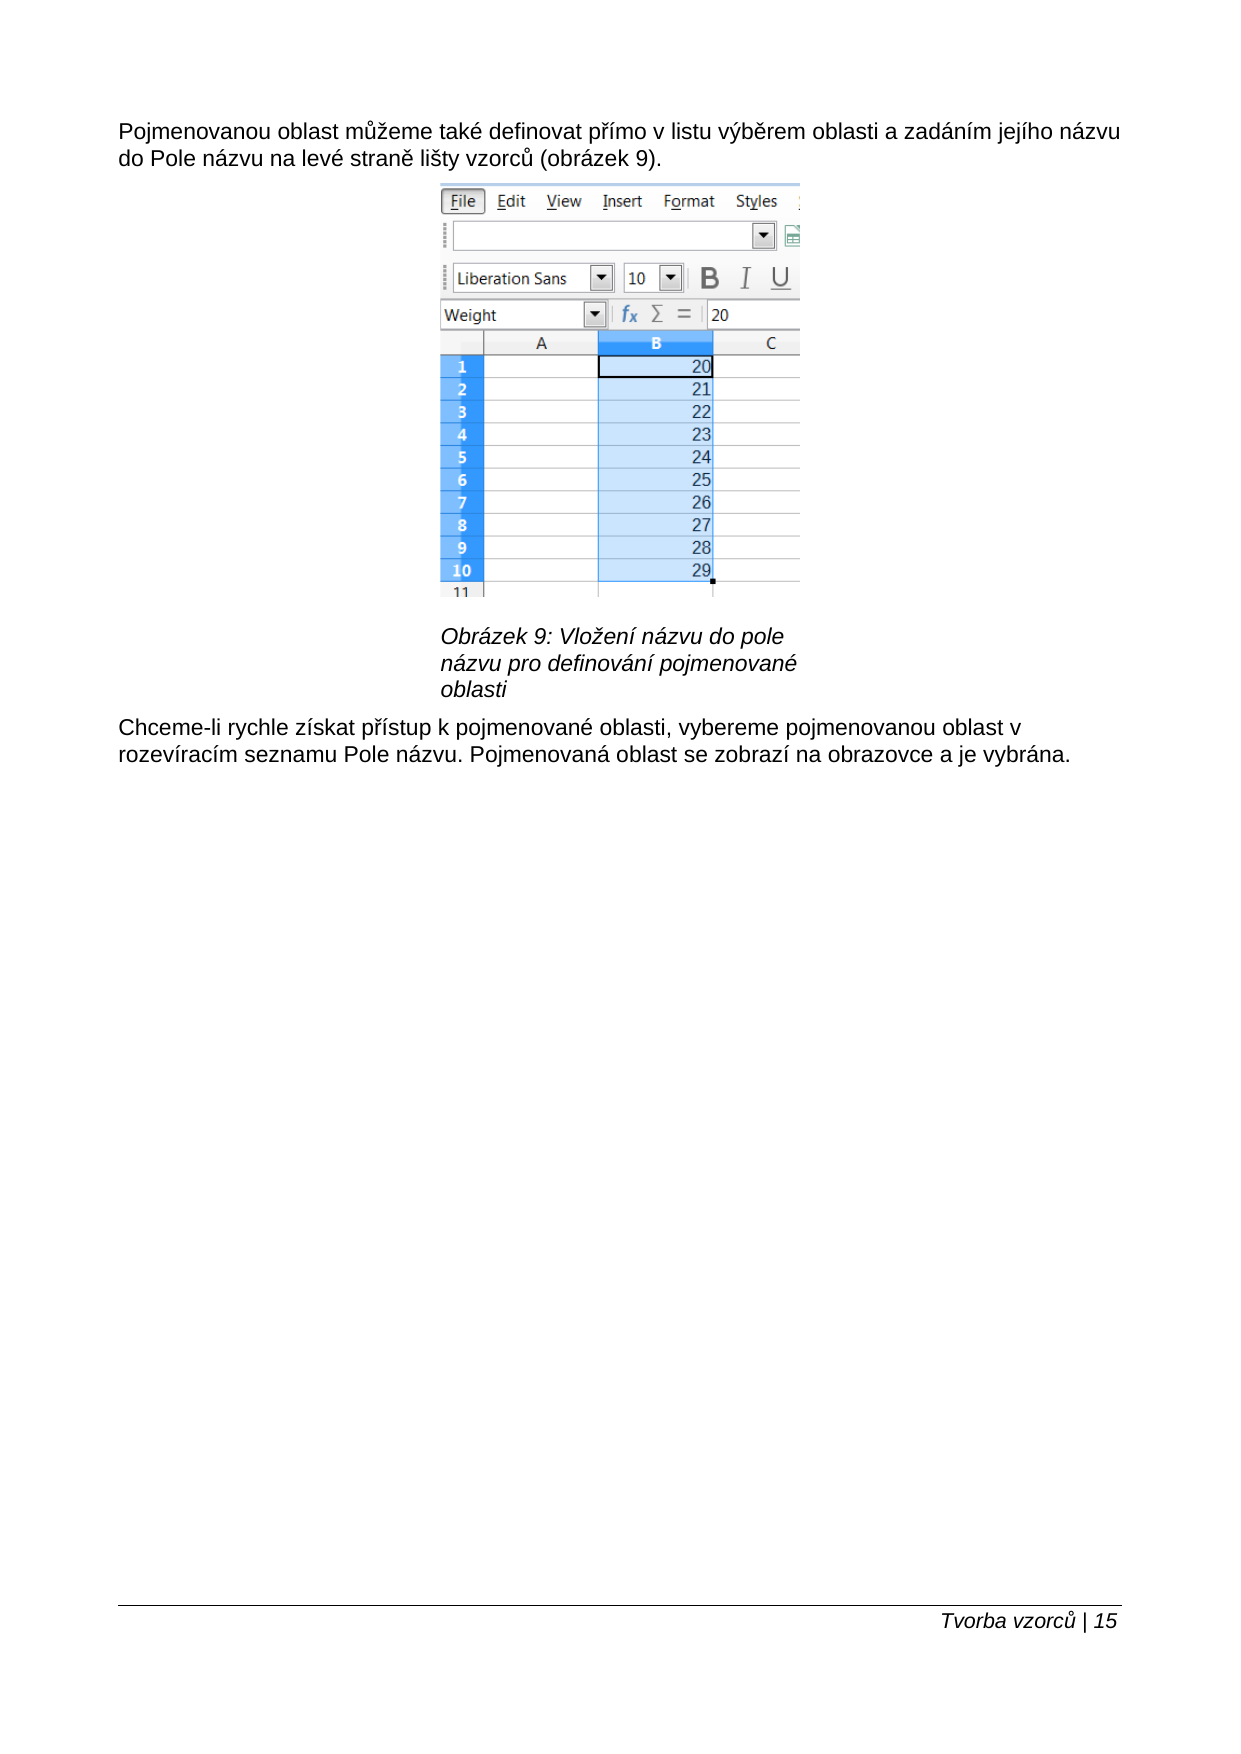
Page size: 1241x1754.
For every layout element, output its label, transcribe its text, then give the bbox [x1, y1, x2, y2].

text Pojmenovanou oblast můžeme také definovat přímo v listu výběrem oblasti a zadáním jejího názvu do Pole názvu na levé straně lišty vzorců (obrázek 9). [118, 118, 1122, 171]
picture [440, 183, 800, 597]
text Obrázek 9: Vložení názvu do pole názvu pro definování pojmenované oblasti [440, 597, 800, 702]
text Chceme-li rychle získat přístup k pojmenované oblasti, vybereme pojmenovanou oblast v rozevíracím seznamu Pole názvu. Pojmenovaná oblast se zobrazí na obrazovce a je vybrána. [118, 714, 1122, 767]
